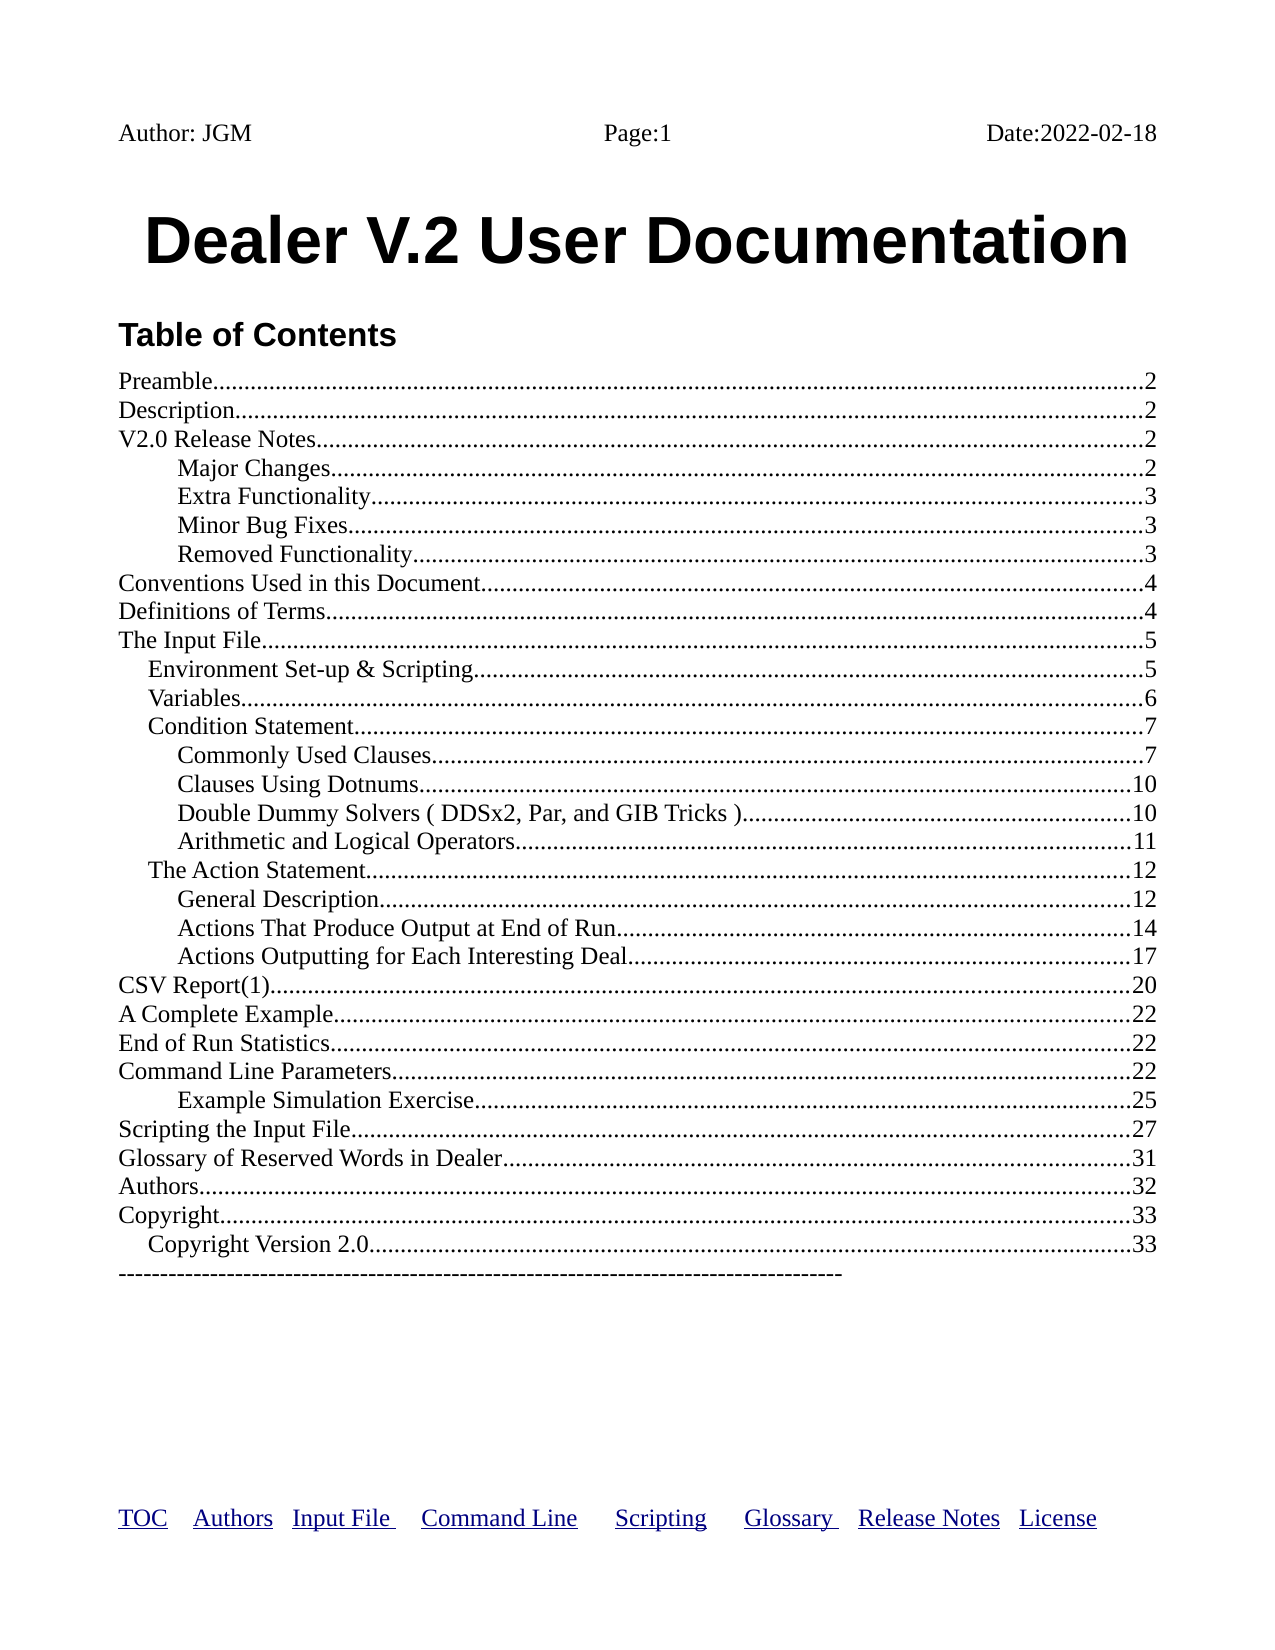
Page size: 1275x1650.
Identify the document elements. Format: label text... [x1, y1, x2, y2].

text A Complete Example 22 [118, 999, 1157, 1028]
text The Input File 5 [118, 625, 1157, 654]
text Clauses Using Dotnums 10 [177, 769, 1157, 798]
text Arithmetic and Logical Operators 11 [177, 826, 1157, 855]
text Actions Outputting for Each Interesting Deal 17 [177, 941, 1157, 970]
text End of Run Statistics 22 [118, 1028, 1157, 1056]
title Dealer V.2 User Documentation [118, 201, 1157, 278]
subtitle Table of Contents [118, 316, 1157, 354]
text Variables 6 [148, 683, 1157, 711]
text Conventions Used in this Document 4 [118, 568, 1157, 596]
text Definitions of Terms 4 [118, 596, 1157, 625]
text Authors 32 [118, 1171, 1157, 1200]
text General Description 12 [177, 884, 1157, 913]
text --------------------------------------------------------------------------------------- [118, 1258, 1157, 1286]
text The Action Statement 12 [148, 855, 1157, 884]
text Minor Bug Fixes 3 [177, 510, 1157, 539]
text Actions That Produce Output at End of Run 14 [177, 913, 1157, 941]
text Glossary of Reserved Words in Dealer 31 [118, 1143, 1157, 1171]
text V2.0 Release Notes 2 [118, 424, 1157, 453]
text Commonly Used Clauses 7 [177, 740, 1157, 769]
text Description 2 [118, 395, 1157, 424]
text Copyright Version 2.0 33 [148, 1229, 1157, 1258]
text Scripting the Input File 27 [118, 1114, 1157, 1143]
text Example Simulation Exercise 25 [177, 1085, 1157, 1114]
text Copyright 33 [118, 1200, 1157, 1229]
text Preamble 2 [118, 366, 1157, 395]
text Command Line Parameters 22 [118, 1056, 1157, 1085]
text Environment Set-up & Scripting 5 [148, 654, 1157, 683]
text CSV Report(1) 20 [118, 970, 1157, 999]
text Condition Statement 7 [148, 711, 1157, 740]
text Double Dummy Solvers ( DDSx2, Par, and GIB Tricks ) 10 [177, 798, 1157, 826]
text Major Changes 2 [177, 453, 1157, 481]
text Removed Functionality 3 [177, 539, 1157, 568]
text Extra Functionality 3 [177, 481, 1157, 510]
